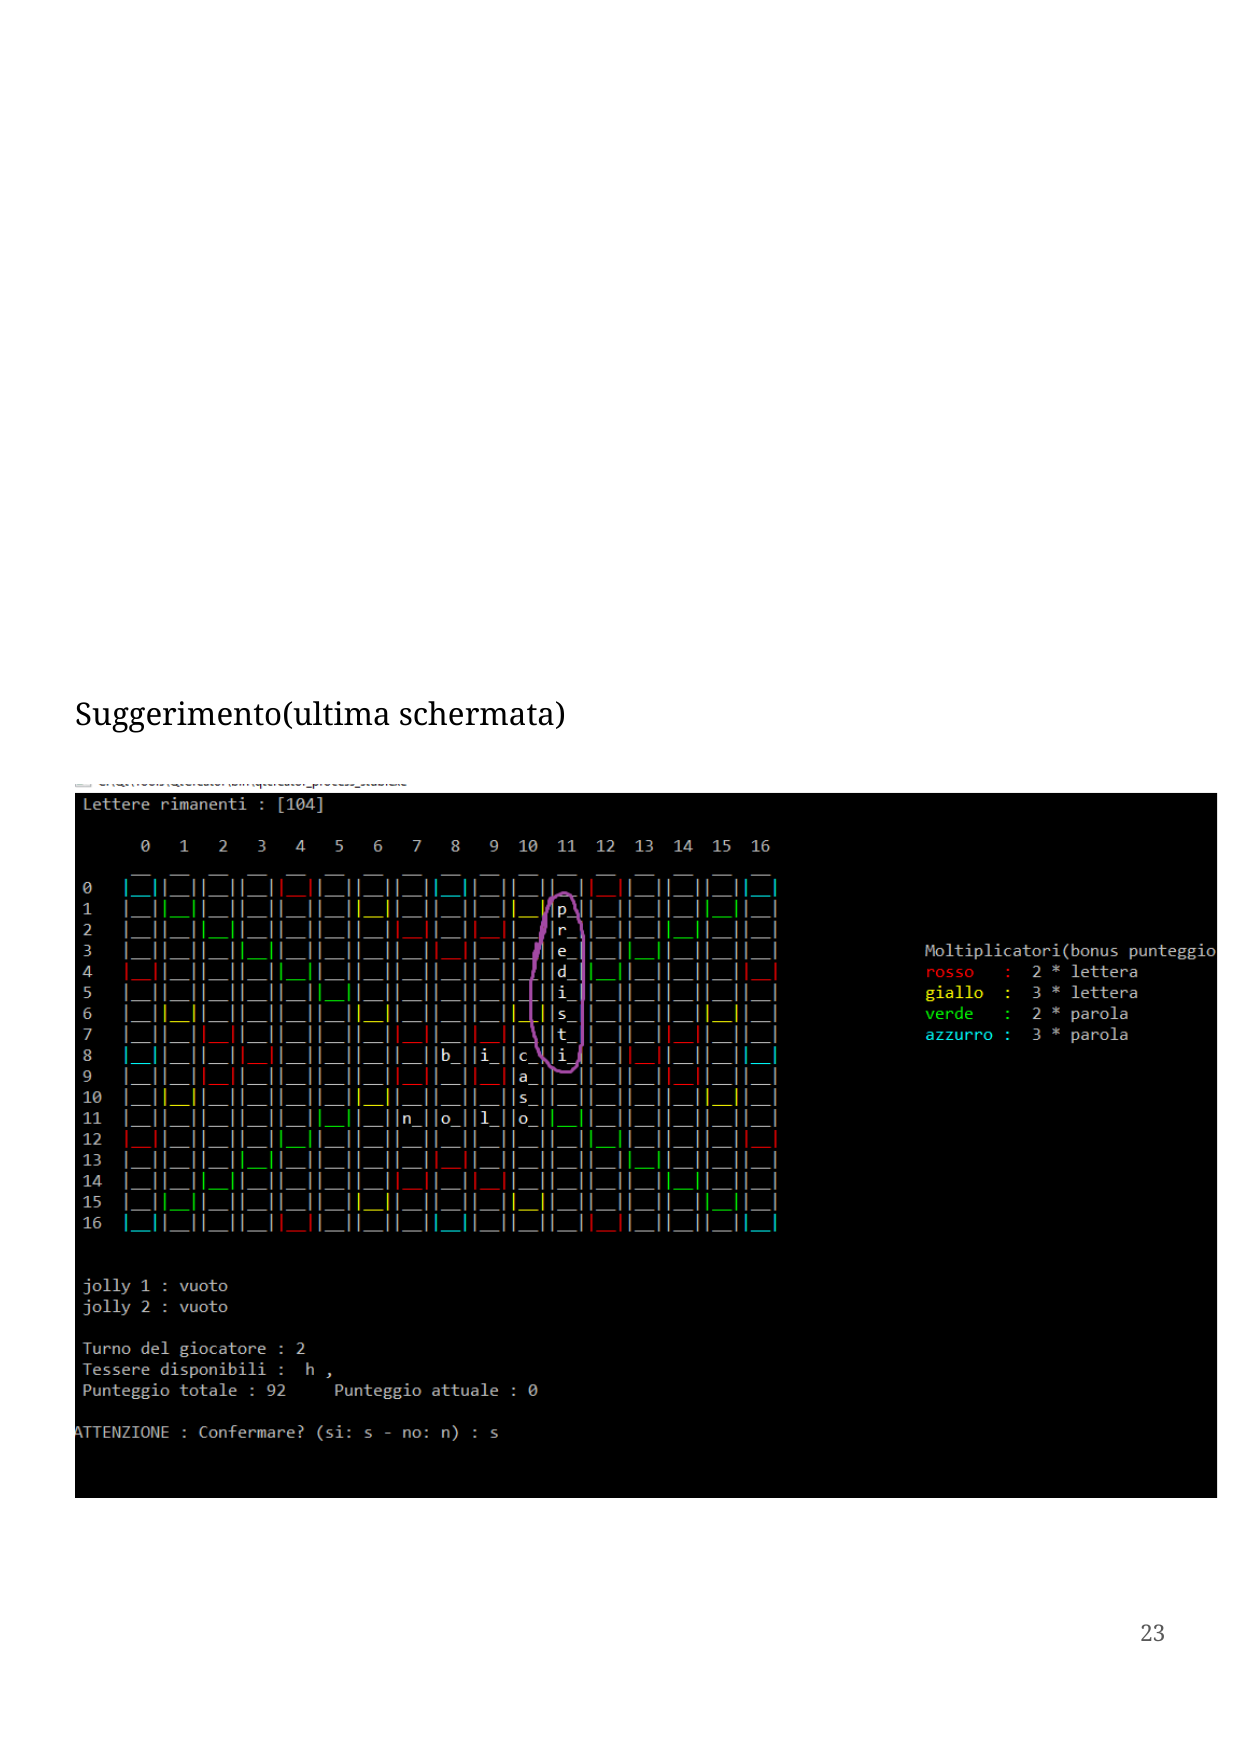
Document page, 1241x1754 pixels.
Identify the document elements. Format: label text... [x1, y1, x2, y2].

text Suggerimento(ultima schermata) [75, 692, 1165, 734]
